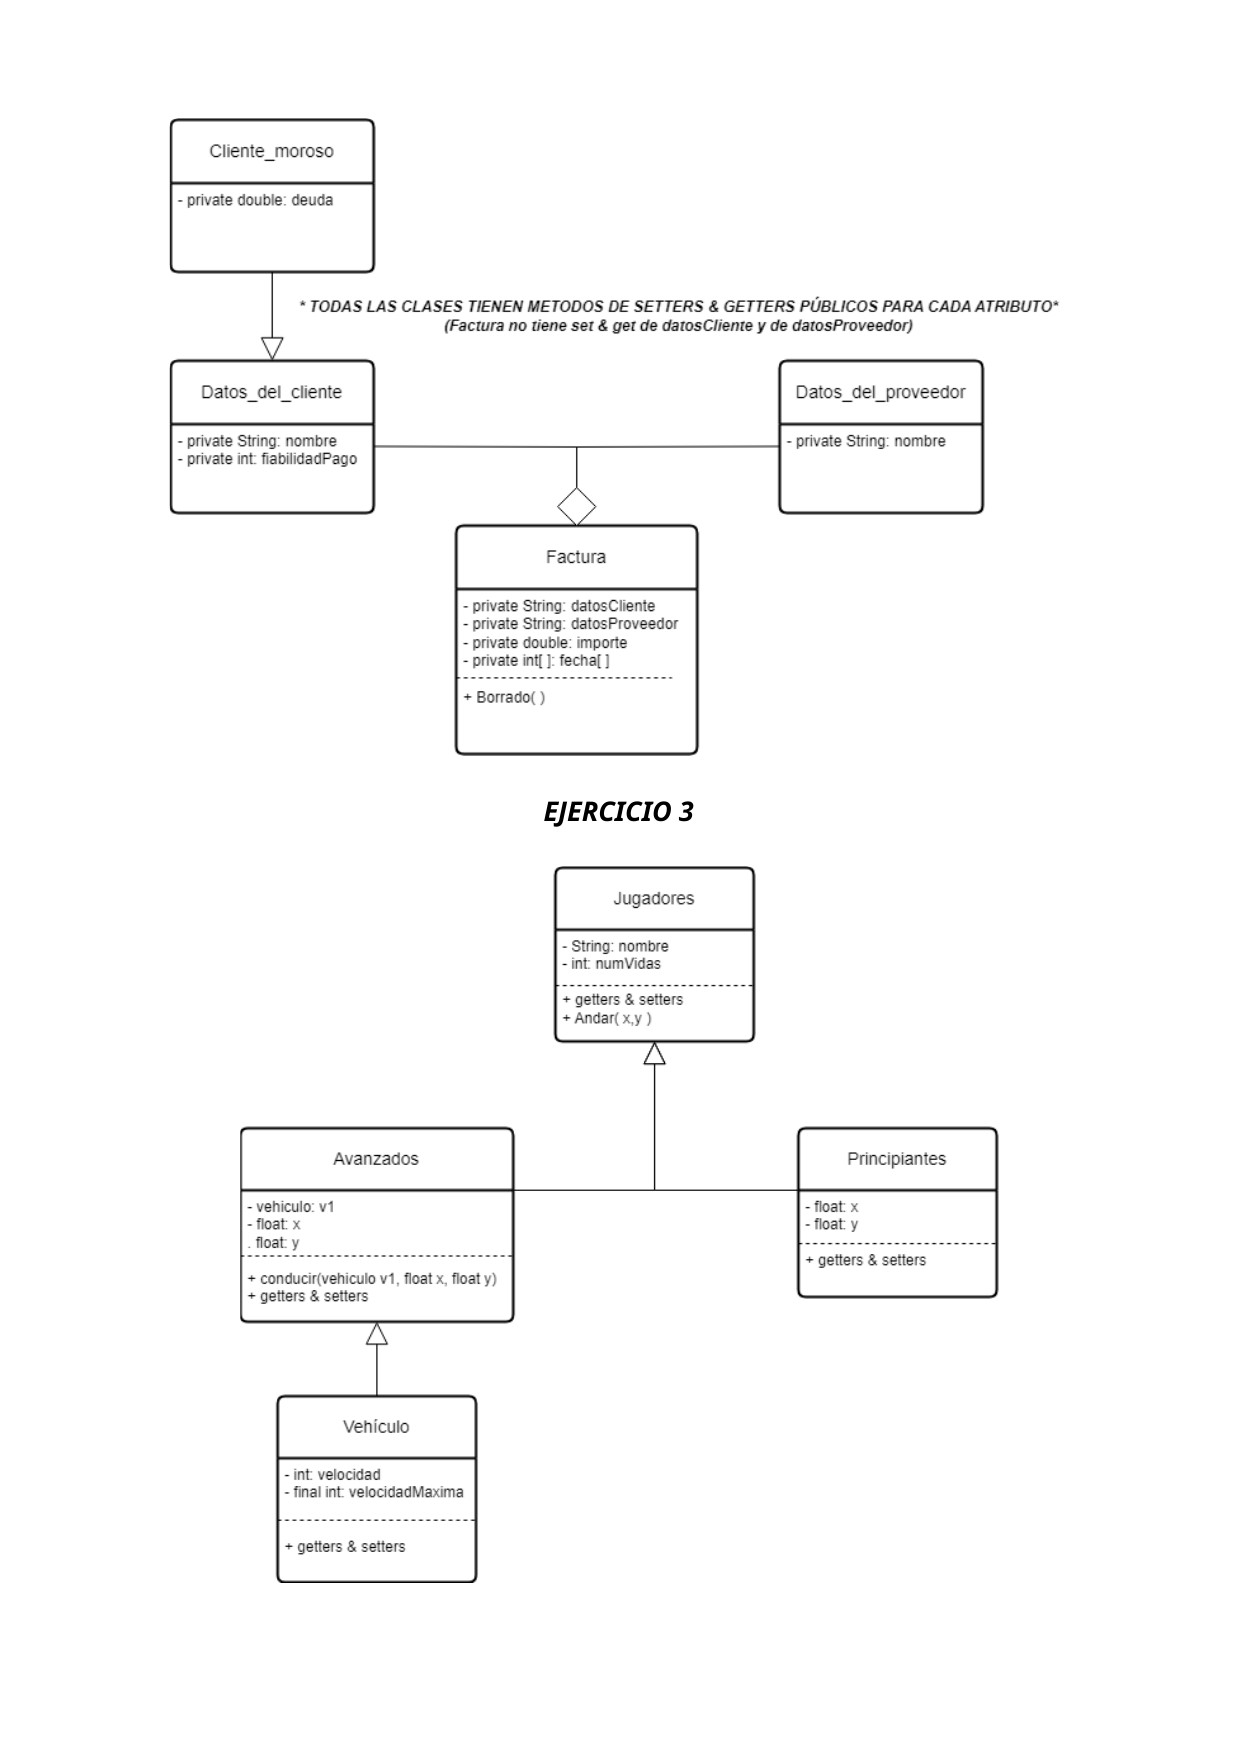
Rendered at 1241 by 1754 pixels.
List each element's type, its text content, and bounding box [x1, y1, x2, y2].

picture [169, 118, 1071, 756]
text EJERCICIO 3 [118, 792, 1122, 829]
picture [240, 866, 1000, 1583]
